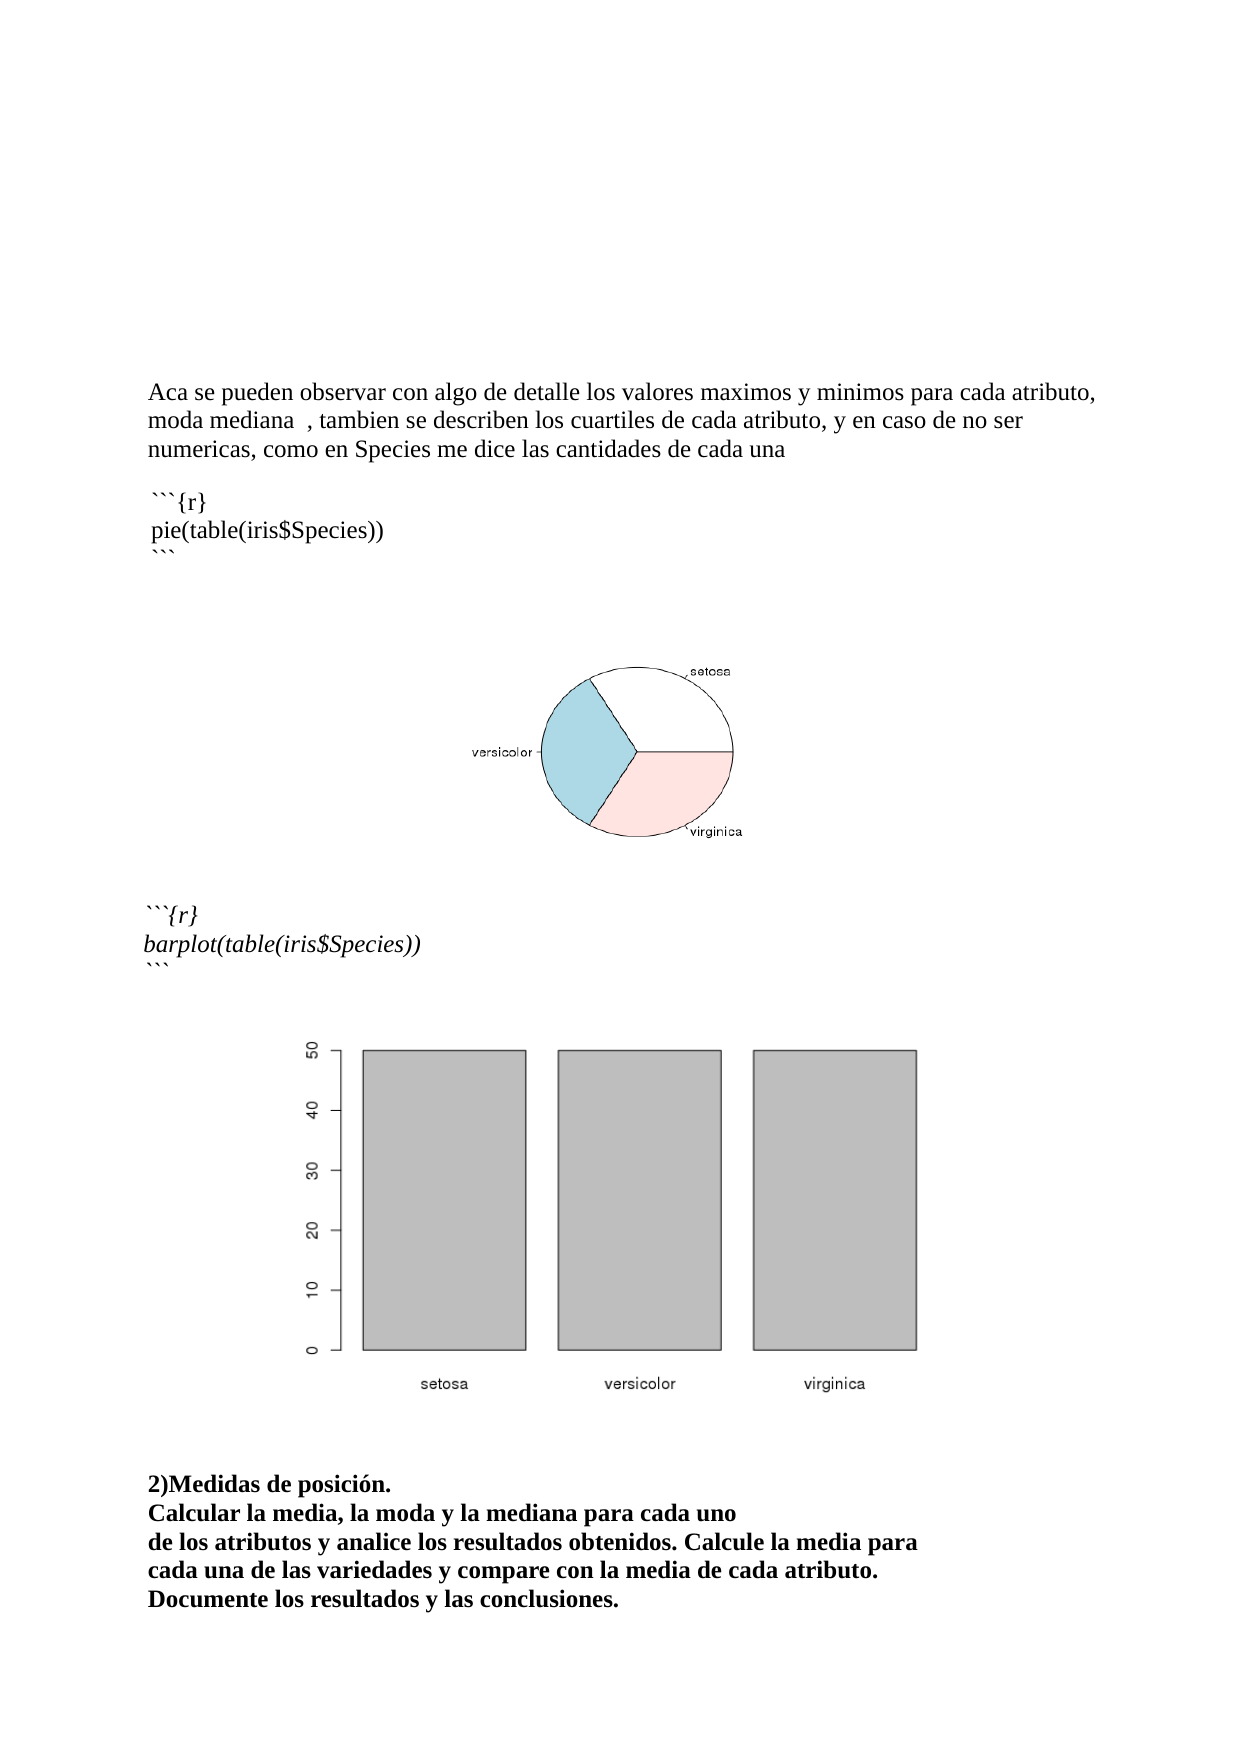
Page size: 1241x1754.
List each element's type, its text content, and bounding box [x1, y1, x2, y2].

text Calcular la media, la moda y la mediana para cada uno [148, 1498, 1122, 1527]
text cada una de las variedades y compare con la media de cada atributo. [148, 1556, 1122, 1584]
picture [312, 606, 928, 942]
text Documente los resultados y las conclusiones. [148, 1584, 1122, 1613]
text de los atributos y analice los resultados obtenidos. Calcule la media para [148, 1527, 1122, 1556]
text Aca se pueden observar con algo de detalle los valores maximos y minimos para cada atributo, moda mediana , tambien se describen los cuartiles de cada atributo, y en caso de no ser numericas, como en Species me dice las cantidades de cada una [148, 377, 1122, 463]
text 2)Medidas de posición. [148, 1469, 1122, 1498]
picture [260, 1009, 980, 1454]
